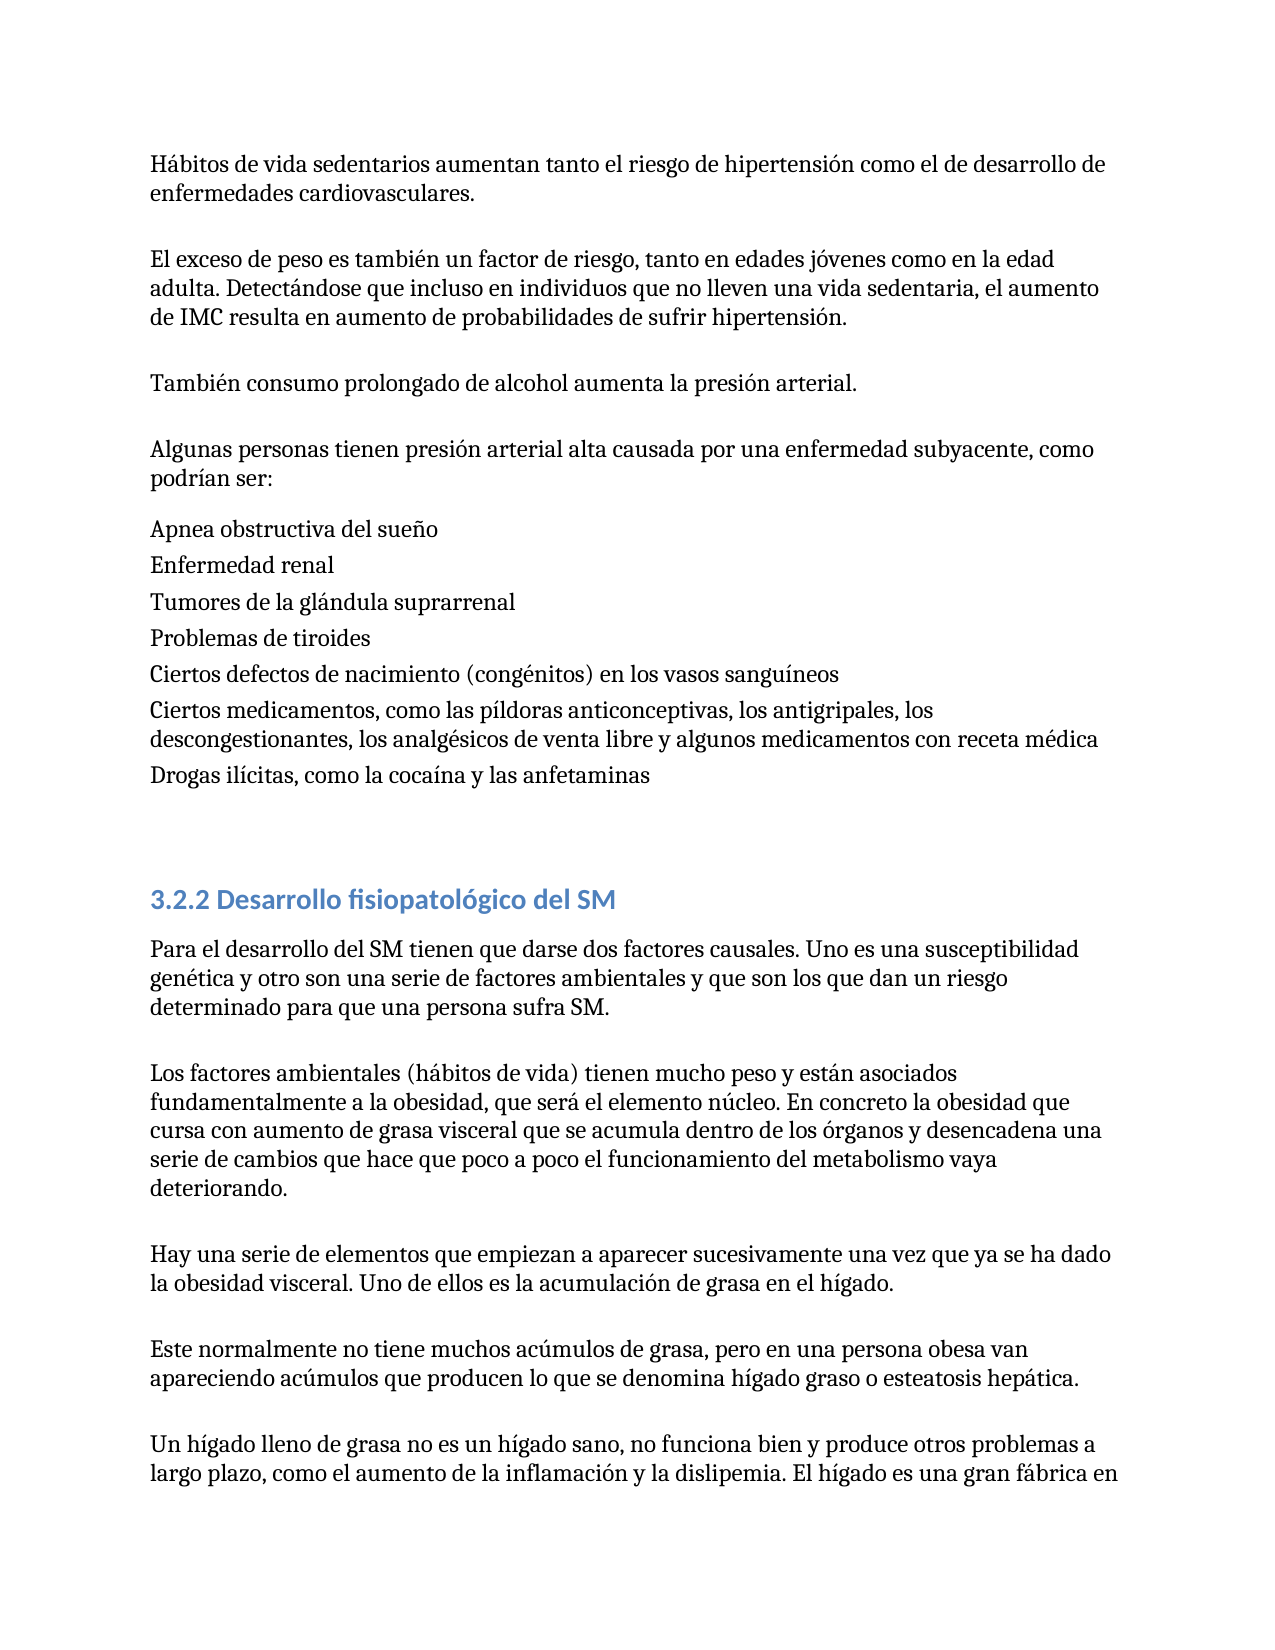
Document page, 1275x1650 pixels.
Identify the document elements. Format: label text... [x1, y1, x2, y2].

text Hábitos de vida sedentarios aumentan tanto el riesgo de hipertensión como el de desarrollo de enfermedades cardiovasculares. [150, 150, 1125, 207]
text El exceso de peso es también un factor de riesgo, tanto en edades jóvenes como en la edad adulta. Detectándose que incluso en individuos que no lleven una vida sedentaria, el aumento de IMC resulta en aumento de probabilidades de sufrir hipertensión. [150, 245, 1125, 331]
text Este normalmente no tiene muchos acúmulos de grasa, pero en una persona obesa van apareciendo acúmulos que producen lo que se denomina hígado graso o esteatosis hepática. [150, 1335, 1125, 1393]
text También consumo prolongado de alcohol aumenta la presión arterial. [150, 369, 1125, 397]
subtitle 3.2.2 Desarrollo fisiopatológico del SM [150, 881, 1125, 916]
text Drogas ilícitas, como la cocaína y las anfetaminas [150, 761, 1125, 790]
text Los factores ambientales (hábitos de vida) tienen mucho peso y están asociados fundamentalmente a la obesidad, que será el elemento núcleo. En concreto la obesidad que cursa con aumento de grasa visceral que se acumula dentro de los órganos y desencadena una serie de cambios que hace que poco a poco el funcionamiento del metabolismo vaya deteriorando. [150, 1059, 1125, 1203]
text Algunas personas tienen presión arterial alta causada por una enfermedad subyacente, como podrían ser: [150, 435, 1125, 492]
text Ciertos defectos de nacimiento (congénitos) en los vasos sanguíneos [150, 660, 1125, 689]
text Tumores de la glándula suprarrenal [150, 587, 1125, 616]
text Hay una serie de elementos que empiezan a aparecer sucesivamente una vez que ya se ha dado la obesidad visceral. Uno de ellos es la acumulación de grasa en el hígado. [150, 1240, 1125, 1298]
text Apnea obstructiva del sueño [150, 515, 1125, 544]
text Ciertos medicamentos, como las píldoras anticonceptivas, los antigripales, los descongestionantes, los analgésicos de venta libre y algunos medicamentos con receta médica [150, 696, 1125, 754]
text Enfermedad renal [150, 551, 1125, 580]
text Un hígado lleno de grasa no es un hígado sano, no funciona bien y produce otros problemas a largo plazo, como el aumento de la inflamación y la dislipemia. El hígado es una gran fábrica en [150, 1430, 1125, 1488]
text Problemas de tiroides [150, 624, 1125, 652]
text Para el desarrollo del SM tienen que darse dos factores causales. Uno es una susceptibilidad genética y otro son una serie de factores ambientales y que son los que dan un riesgo determinado para que una persona sufra SM. [150, 935, 1125, 1021]
